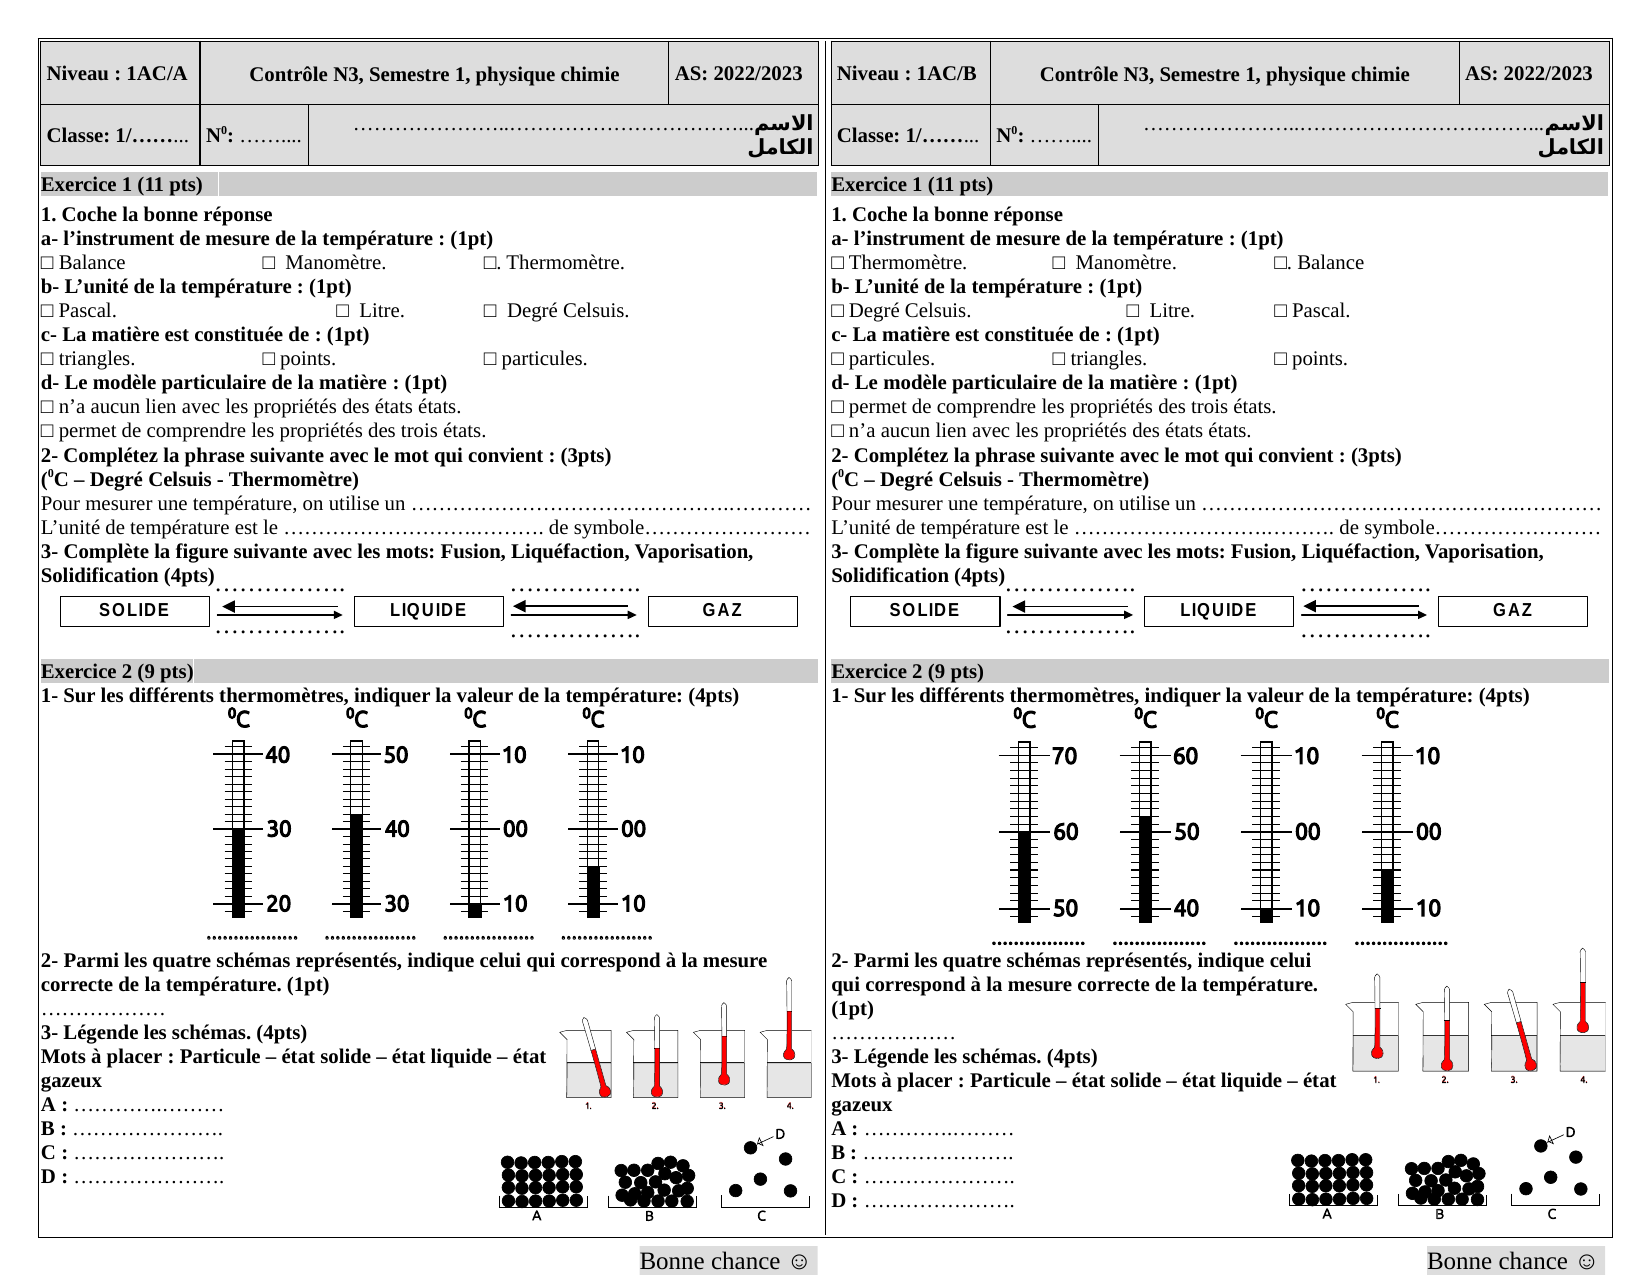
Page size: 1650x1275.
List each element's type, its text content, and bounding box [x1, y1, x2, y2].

text 1. Coche la bonne réponse [41, 202, 819, 226]
text A : ………….……… [831, 1116, 1609, 1140]
table_header AS: 2022/2023 [669, 42, 818, 104]
text Mots à placer : Particule – état solide – état liquide – état gazeux [41, 1044, 559, 1092]
text Pour mesurer une température, on utilise un ……………………………………….………… [41, 491, 819, 515]
text □ n’a aucun lien avec les propriétés des états états. [831, 418, 1609, 442]
text □ permet de comprendre les propriétés des trois états. [41, 418, 819, 442]
table_header Niveau : 1AC/B [832, 42, 990, 104]
text 1. Coche la bonne réponse [831, 202, 1609, 226]
text D : …………………. [831, 1188, 1289, 1212]
text □ Pascal. □ Litre. □ Degré Celsuis. [41, 298, 819, 322]
table_cell …………………..……………………………...الاسم الكامل [1099, 105, 1609, 165]
text Exercice 1 (11 pts) [41, 172, 819, 196]
text 2- Parmi les quatre schémas représentés, indique celui qui correspond à la mesure correcte de la température. (1pt) [831, 948, 1345, 1020]
text □ Balance □ Manomètre. □. Thermomètre. [41, 250, 819, 274]
text 3- Complète la figure suivante avec les mots: Fusion, Liquéfaction, Vaporisation, Solidification (4pts) [41, 539, 819, 587]
table_cell Classe: 1/……... [832, 105, 990, 165]
text Mots à placer : Particule – état solide – état liquide – état gazeux [831, 1068, 1609, 1116]
table_cell Classe: 1/……... [41, 105, 199, 165]
text Exercice 1 (11 pts) [831, 172, 1609, 196]
text b- L’unité de la température : (1pt) [41, 274, 819, 298]
text 3- Légende les schémas. (4pts) [831, 1044, 1345, 1068]
text L’unité de température est le ……………………….………. de symbole…………………… [831, 515, 1609, 539]
text c- La matière est constituée de : (1pt) [831, 322, 1609, 346]
table_header Niveau : 1AC/A [41, 42, 199, 104]
text 2- Parmi les quatre schémas représentés, indique celui qui correspond à la mesure correcte de la température. (1pt) [41, 948, 819, 996]
text A : ………….……… [41, 1092, 819, 1116]
text d- Le modèle particulaire de la matière : (1pt) [831, 370, 1609, 394]
text □ permet de comprendre les propriétés des trois états. [831, 394, 1609, 418]
text □ n’a aucun lien avec les propriétés des états états. [41, 394, 819, 418]
text 3- Légende les schémas. (4pts) [41, 1020, 559, 1044]
table_cell N0: …….... [991, 105, 1098, 165]
text Exercice 2 (9 pts) [831, 659, 1609, 683]
table_header AS: 2022/2023 [1460, 42, 1609, 104]
text 2- Complétez la phrase suivante avec le mot qui convient : (3pts) [41, 442, 819, 467]
text Exercice 2 (9 pts) [41, 659, 819, 683]
text c- La matière est constituée de : (1pt) [41, 322, 819, 346]
table_header Contrôle N3, Semestre 1, physique chimie [201, 42, 668, 104]
text B : …………………. [41, 1116, 819, 1140]
table_cell N0: …….... [201, 105, 308, 165]
text D : …………………. [41, 1164, 499, 1188]
text B : …………………. [831, 1140, 1289, 1164]
text d- Le modèle particulaire de la matière : (1pt) [41, 370, 819, 394]
text C : …………………. [831, 1164, 1289, 1188]
text ……………… [41, 996, 559, 1020]
text 1- Sur les différents thermomètres, indiquer la valeur de la température: (4pts) [831, 683, 1609, 707]
table_header Contrôle N3, Semestre 1, physique chimie [991, 42, 1459, 104]
table_cell …………………..……………………………...الاسم الكامل [309, 105, 818, 165]
text □ Thermomètre. □ Manomètre. □. Balance [831, 250, 1609, 274]
text □ Degré Celsuis. □ Litre. □ Pascal. [831, 298, 1609, 322]
text ……………… [831, 1020, 1345, 1044]
text C : …………………. [41, 1140, 499, 1164]
text □ triangles. □ points. □ particules. [41, 346, 819, 370]
text □ particules. □ triangles. □ points. [831, 346, 1609, 370]
text a- l’instrument de mesure de la température : (1pt) [831, 226, 1609, 250]
text L’unité de température est le ……………………….………. de symbole…………………… [41, 515, 819, 539]
text 3- Complète la figure suivante avec les mots: Fusion, Liquéfaction, Vaporisation, Solidification (4pts) [831, 539, 1609, 587]
text (0C – Degré Celsuis - Thermomètre) [41, 467, 819, 491]
text (0C – Degré Celsuis - Thermomètre) [831, 467, 1609, 491]
text [811, 996, 819, 1020]
text b- L’unité de la température : (1pt) [831, 274, 1609, 298]
text Pour mesurer une température, on utilise un ……………………………………….………… [831, 491, 1609, 515]
text 1- Sur les différents thermomètres, indiquer la valeur de la température: (4pts) [41, 683, 819, 707]
text a- l’instrument de mesure de la température : (1pt) [41, 226, 819, 250]
text 2- Complétez la phrase suivante avec le mot qui convient : (3pts) [831, 442, 1609, 467]
